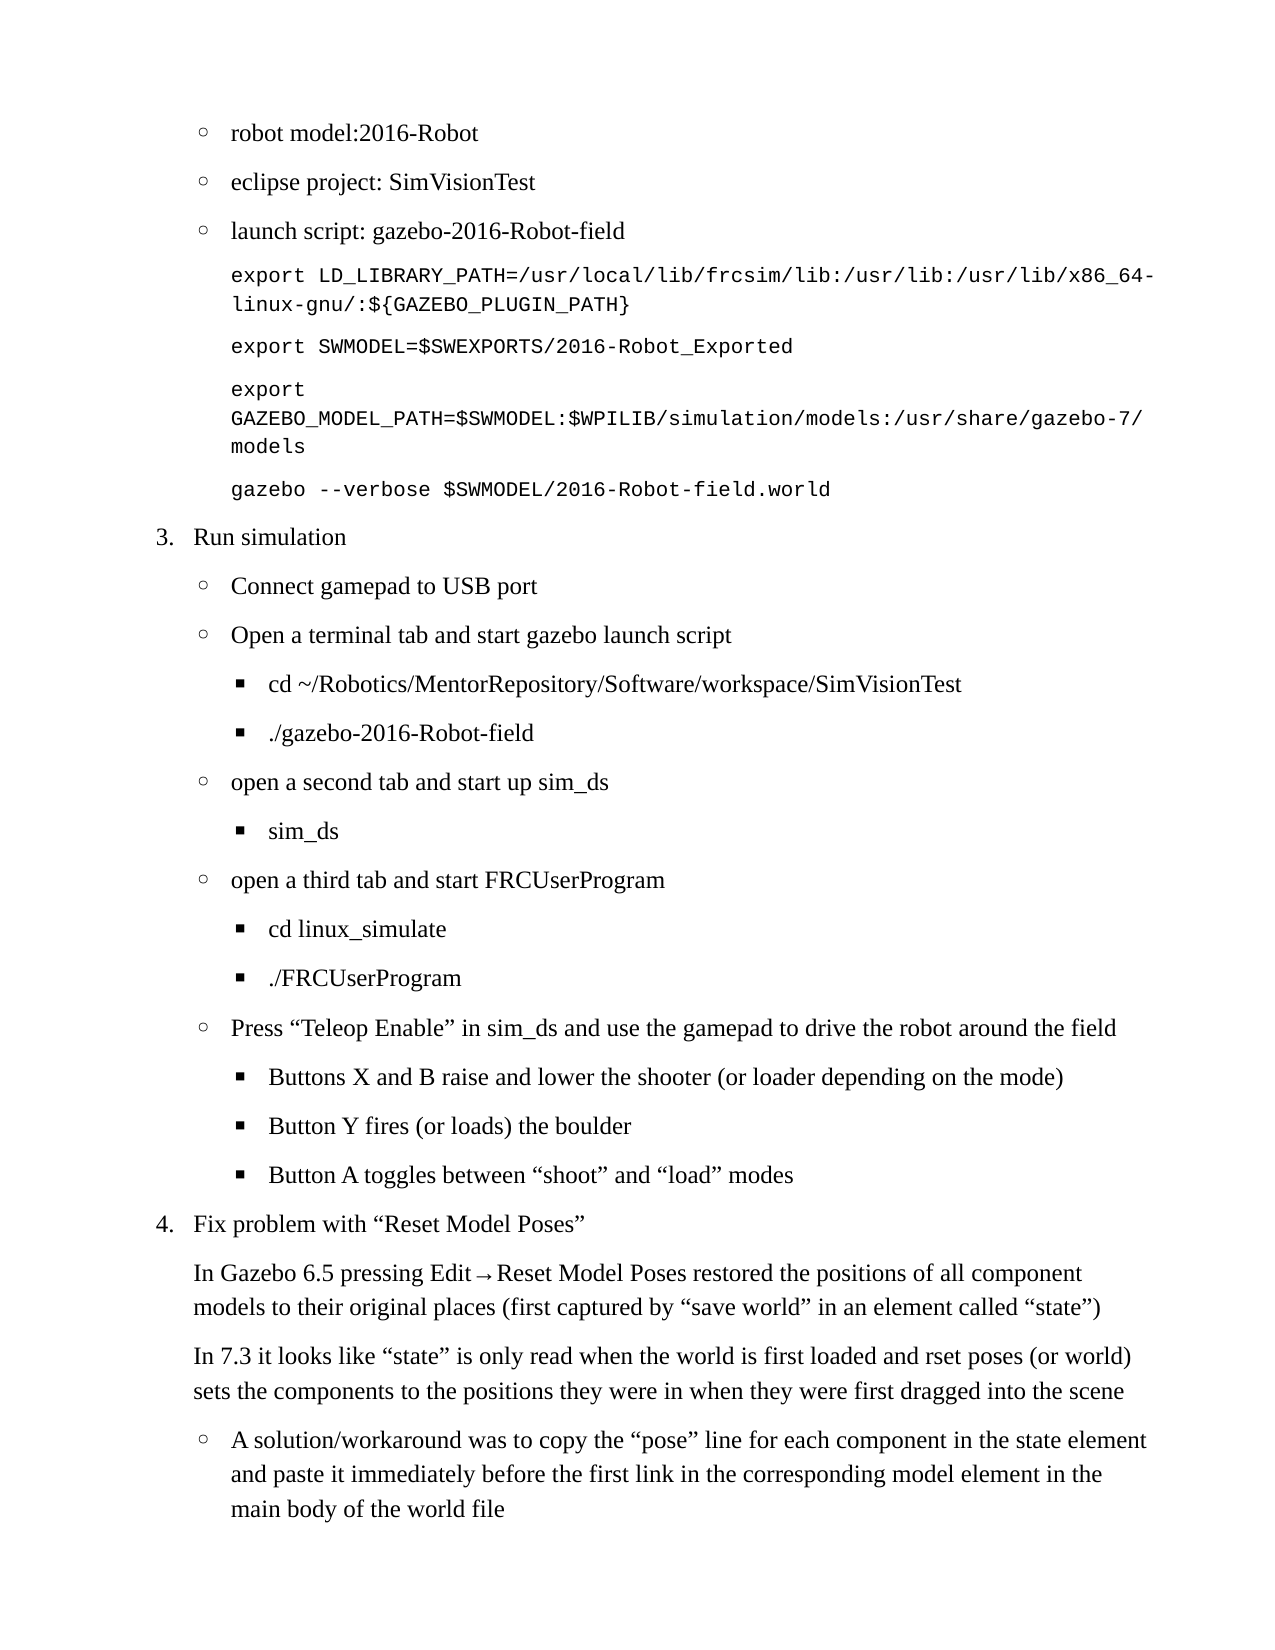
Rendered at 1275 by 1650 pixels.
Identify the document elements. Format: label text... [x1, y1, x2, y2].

list cd linux_simulate [231, 914, 1157, 943]
list In 7.3 it looks like “state” is only read when the world is first loaded and rset poses (or world) sets the components to the positions they were in when they were first dragged into the scene [156, 1341, 1157, 1405]
text export SWMODEL=$SWEXPORTS/2016-Robot_Exported [231, 337, 1157, 360]
list Button Y fires (or loads) the boulder [231, 1111, 1157, 1139]
list launch script: gazebo-2016-Robot-field [193, 216, 1157, 245]
list Run simulation [156, 522, 1157, 551]
list Button A toggles between “shoot” and “load” modes [231, 1160, 1157, 1188]
list cd ~/Robotics/MentorRepository/Software/workspace/SimVisionTest [231, 669, 1157, 698]
list Fix problem with “Reset Model Poses” [156, 1209, 1157, 1238]
list In Gazebo 6.5 pressing Edit→Reset Model Poses restored the positions of all component models to their original places (first captured by “save world” in an element called “state”) [156, 1258, 1157, 1321]
list open a third tab and start FRCUserProgram [193, 865, 1157, 894]
list ./gazebo-2016-Robot-field [231, 718, 1157, 747]
list Buttons X and B raise and lower the shooter (or loader depending on the mode) [231, 1062, 1157, 1090]
list ./FRCUserProgram [231, 963, 1157, 992]
text export LD_LIBRARY_PATH=/usr/local/lib/frcsim/lib:/usr/lib:/usr/lib/x86_64-linux-gnu/:${GAZEBO_PLUGIN_PATH} [231, 265, 1157, 317]
list Connect gamepad to USB port [193, 571, 1157, 600]
list Open a terminal tab and start gazebo launch script [193, 620, 1157, 649]
list A solution/workaround was to copy the “pose” line for each component in the state element and paste it immediately before the first link in the corresponding model element in the main body of the world file [193, 1425, 1157, 1523]
list sim_ds [231, 816, 1157, 845]
text gazebo --verbose $SWMODEL/2016-Robot-field.world [231, 479, 1157, 503]
list robot model:2016-Robot [193, 118, 1157, 147]
list eclipse project: SimVisionTest [193, 167, 1157, 196]
text export GAZEBO_MODEL_PATH=$SWMODEL:$WPILIB/simulation/models:/usr/share/gazebo-7/models [231, 379, 1157, 460]
list open a second tab and start up sim_ds [193, 767, 1157, 796]
list Press “Teleop Enable” in sim_ds and use the gamepad to drive the robot around the field [193, 1013, 1157, 1041]
